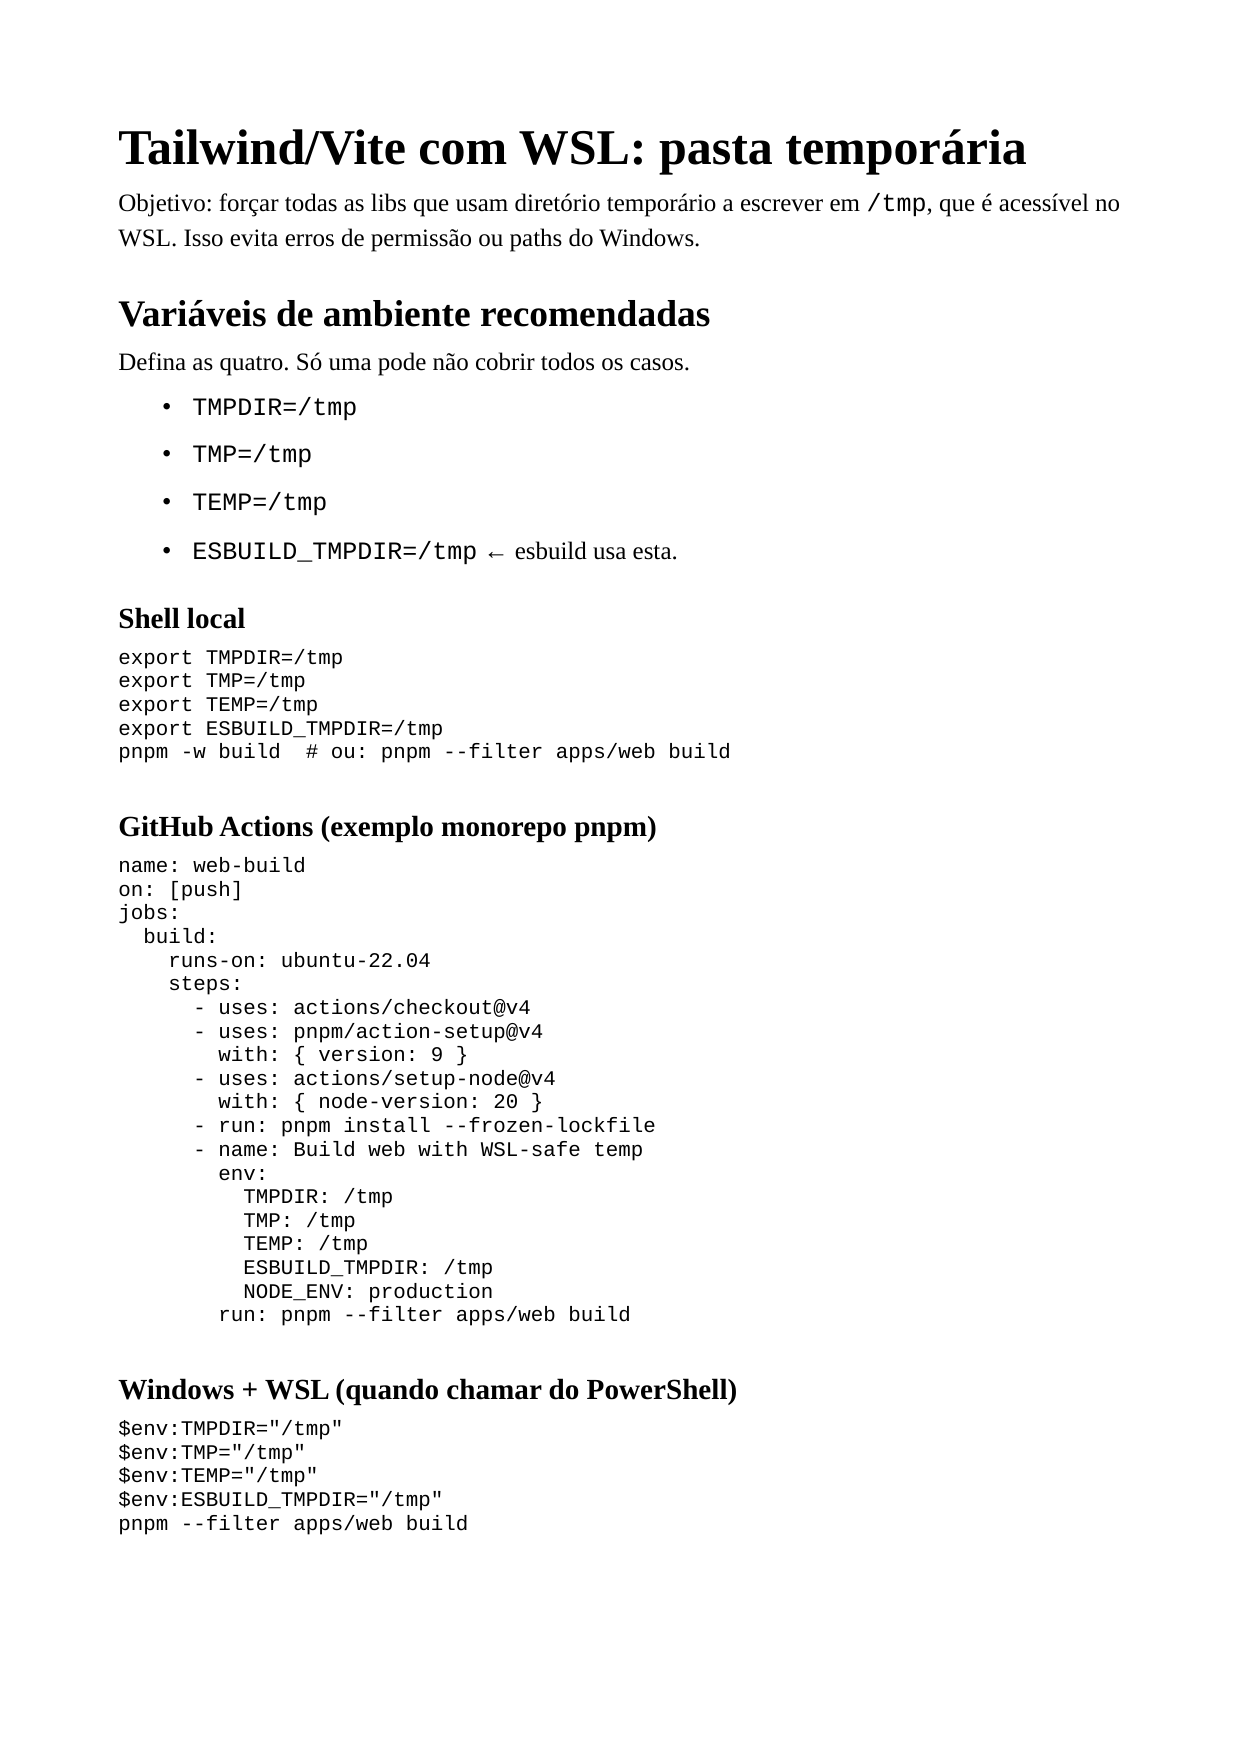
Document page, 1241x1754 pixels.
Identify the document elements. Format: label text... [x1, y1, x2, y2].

list TEMP=/tmp [162, 489, 1122, 517]
subtitle Windows + WSL (quando chamar do PowerShell) [118, 1372, 1122, 1406]
text - uses: pnpm/action-setup@v4 [118, 1021, 1122, 1044]
text Objetivo: forçar todas as libs que usam diretório temporário a escrever em /tmp, que é acessível no WSL. Isso evita erros de permissão ou paths do Windows. [118, 188, 1122, 252]
text $env:TMP="/tmp" [118, 1442, 1122, 1465]
list TMPDIR=/tmp [162, 395, 1122, 423]
text runs-on: ubuntu-22.04 [118, 950, 1122, 973]
text export TMP=/tmp [118, 670, 1122, 694]
text steps: [118, 973, 1122, 997]
text - name: Build web with WSL-safe temp [118, 1139, 1122, 1162]
text NODE_ENV: production [118, 1281, 1122, 1304]
text $env:TEMP="/tmp" [118, 1465, 1122, 1489]
text pnpm --filter apps/web build [118, 1513, 1122, 1536]
text $env:ESBUILD_TMPDIR="/tmp" [118, 1489, 1122, 1513]
text run: pnpm --filter apps/web build [118, 1304, 1122, 1328]
subtitle GitHub Actions (exemplo monorepo pnpm) [118, 809, 1122, 843]
text jobs: [118, 902, 1122, 926]
text - run: pnpm install --frozen-lockfile [118, 1115, 1122, 1139]
text build: [118, 926, 1122, 950]
text ESBUILD_TMPDIR: /tmp [118, 1257, 1122, 1281]
subtitle Shell local [118, 601, 1122, 634]
text TMP: /tmp [118, 1210, 1122, 1233]
text with: { version: 9 } [118, 1044, 1122, 1068]
text env: [118, 1162, 1122, 1186]
text with: { node-version: 20 } [118, 1092, 1122, 1115]
text - uses: actions/checkout@v4 [118, 997, 1122, 1021]
text export ESBUILD_TMPDIR=/tmp [118, 718, 1122, 741]
subtitle Variáveis de ambiente recomendadas [118, 292, 1122, 335]
text Defina as quatro. Só uma pode não cobrir todos os casos. [118, 347, 1122, 376]
text TEMP: /tmp [118, 1233, 1122, 1257]
text name: web-build [118, 855, 1122, 879]
subtitle Tailwind/Vite com WSL: pasta temporária [118, 118, 1122, 176]
text export TEMP=/tmp [118, 694, 1122, 718]
text on: [push] [118, 879, 1122, 902]
text - uses: actions/setup-node@v4 [118, 1068, 1122, 1092]
text pnpm -w build # ou: pnpm --filter apps/web build [118, 741, 1122, 765]
text $env:TMPDIR="/tmp" [118, 1418, 1122, 1442]
list ESBUILD_TMPDIR=/tmp ← esbuild usa esta. [162, 536, 1122, 567]
text TMPDIR: /tmp [118, 1186, 1122, 1210]
text export TMPDIR=/tmp [118, 647, 1122, 670]
list TMP=/tmp [162, 442, 1122, 470]
